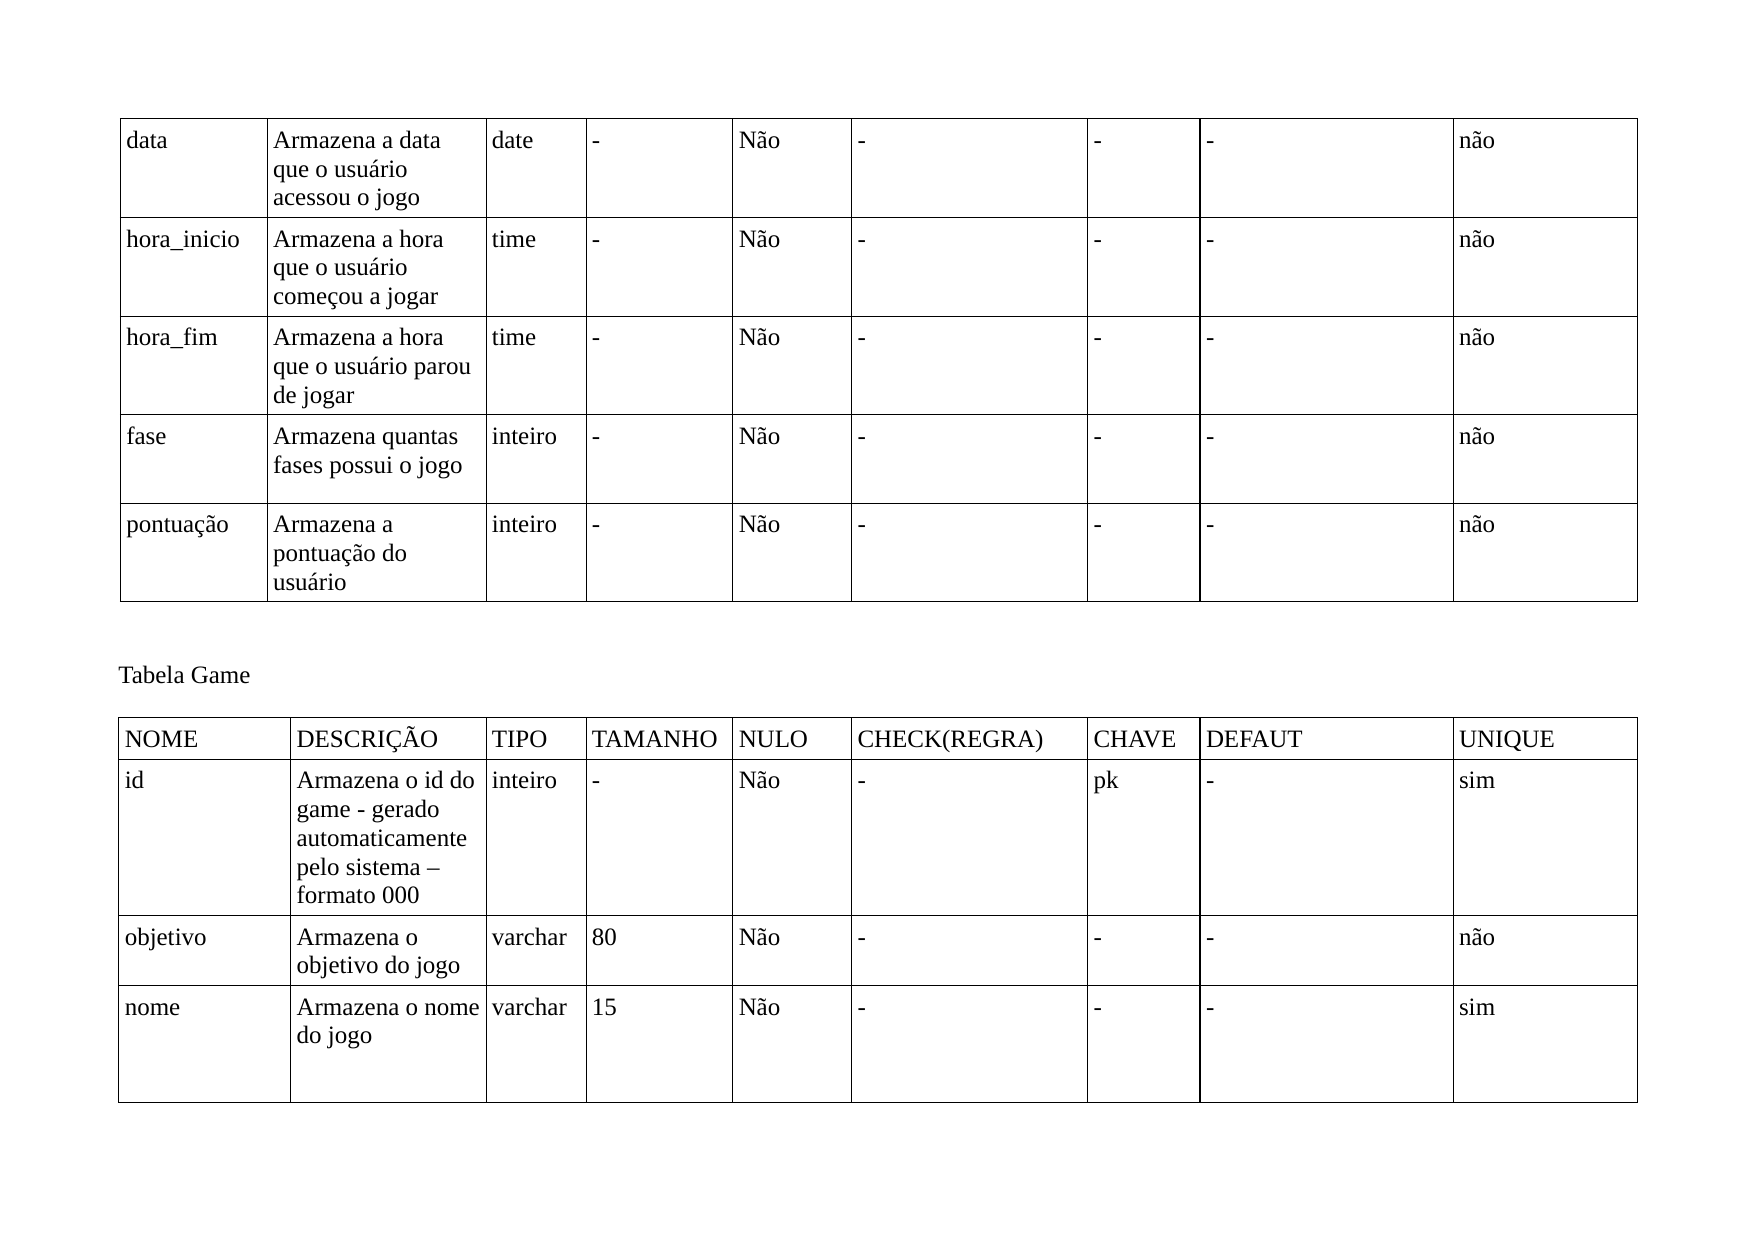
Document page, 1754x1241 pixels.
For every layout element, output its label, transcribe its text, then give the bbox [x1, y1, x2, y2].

table_cell - [1088, 415, 1199, 502]
table_cell - [1088, 504, 1199, 601]
table_cell date [487, 119, 586, 217]
table_cell 15 [587, 986, 732, 1102]
table_cell não [1454, 119, 1637, 217]
table_cell - [587, 218, 732, 316]
table_cell Não [733, 218, 851, 316]
table_cell nome [119, 986, 290, 1102]
table_cell - [1088, 218, 1199, 316]
table_cell Não [733, 986, 851, 1102]
table_cell - [1088, 317, 1199, 414]
table_cell pontuação [121, 504, 267, 601]
table_cell varchar [487, 986, 586, 1102]
table_cell - [1201, 760, 1453, 915]
table_cell Armazena quantas fases possui o jogo [268, 415, 486, 502]
table_header UNIQUE [1454, 718, 1637, 758]
table_cell - [852, 986, 1087, 1102]
table_cell não [1454, 317, 1637, 414]
table_cell Não [733, 504, 851, 601]
table_cell não [1454, 504, 1637, 601]
table_cell - [1088, 119, 1199, 217]
table_cell - [587, 760, 732, 915]
table_cell - [587, 415, 732, 502]
table_cell Armazena a pontuação do usuário [268, 504, 486, 601]
table_cell não [1454, 218, 1637, 316]
table_header NULO [733, 718, 851, 758]
table_cell inteiro [487, 504, 586, 601]
table_cell - [1088, 916, 1199, 985]
table_cell - [1201, 415, 1453, 502]
table_cell sim [1454, 760, 1637, 915]
table_cell não [1454, 916, 1637, 985]
table_header TIPO [487, 718, 586, 758]
table_cell - [1201, 218, 1453, 316]
table_cell Não [733, 415, 851, 502]
table_cell - [1201, 504, 1453, 601]
table_cell sim [1454, 986, 1637, 1102]
table_cell - [852, 504, 1087, 601]
table_cell - [852, 119, 1087, 217]
table_header NOME [119, 718, 290, 758]
table_cell - [1201, 317, 1453, 414]
table_cell - [1201, 119, 1453, 217]
table_cell - [1201, 916, 1453, 985]
table_cell 80 [587, 916, 732, 985]
table_cell hora_inicio [121, 218, 267, 316]
table_cell Não [733, 119, 851, 217]
table_cell não [1454, 415, 1637, 502]
table_cell - [852, 218, 1087, 316]
table_cell Armazena a hora que o usuário começou a jogar [268, 218, 486, 316]
table_cell fase [121, 415, 267, 502]
table_cell - [587, 504, 732, 601]
table_cell Armazena o nome do jogo [291, 986, 486, 1102]
table_header TAMANHO [587, 718, 732, 758]
table_cell data [121, 119, 267, 217]
table_cell - [587, 119, 732, 217]
table_header DESCRIÇÃO [291, 718, 486, 758]
table_cell Não [733, 760, 851, 915]
table_header CHECK(REGRA) [852, 718, 1087, 758]
table_cell - [852, 317, 1087, 414]
table_cell inteiro [487, 760, 586, 915]
table_cell pk [1088, 760, 1199, 915]
table_cell time [487, 218, 586, 316]
table_cell - [1201, 986, 1453, 1102]
table_cell - [852, 760, 1087, 915]
table_cell - [1088, 986, 1199, 1102]
table_cell time [487, 317, 586, 414]
table_cell Não [733, 916, 851, 985]
table_cell id [119, 760, 290, 915]
table_cell objetivo [119, 916, 290, 985]
table_cell - [852, 415, 1087, 502]
text Tabela Game [118, 660, 1636, 688]
table_cell varchar [487, 916, 586, 985]
table_cell - [852, 916, 1087, 985]
table_cell Armazena a hora que o usuário parou de jogar [268, 317, 486, 414]
table_cell Armazena a data que o usuário acessou o jogo [268, 119, 486, 217]
table_cell Armazena o objetivo do jogo [291, 916, 486, 985]
table_cell Não [733, 317, 851, 414]
table_cell Armazena o id do game - gerado automaticamente pelo sistema – formato 000 [291, 760, 486, 915]
table_cell - [587, 317, 732, 414]
table_cell inteiro [487, 415, 586, 502]
table_header DEFAUT [1201, 718, 1453, 758]
table_cell hora_fim [121, 317, 267, 414]
table_header CHAVE [1088, 718, 1199, 758]
